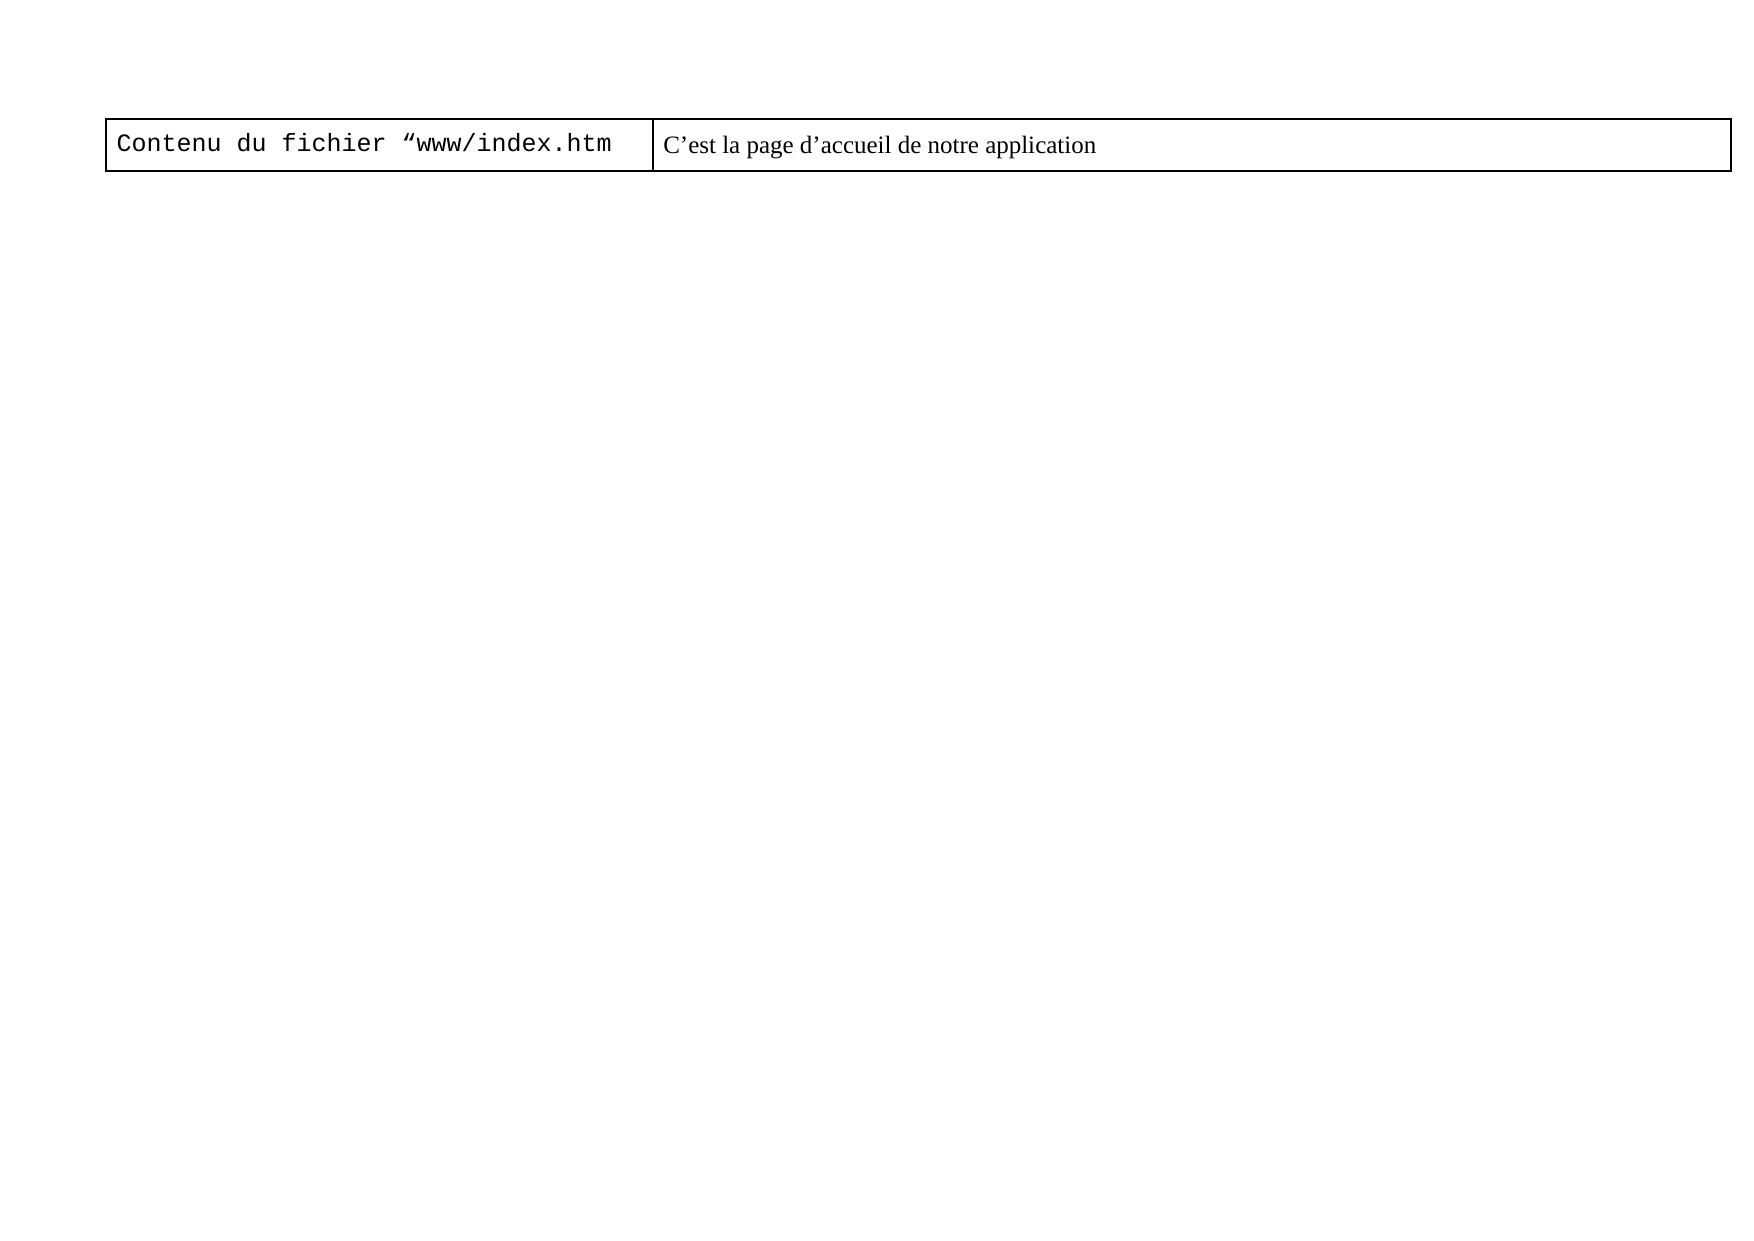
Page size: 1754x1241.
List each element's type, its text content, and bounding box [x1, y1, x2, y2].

table_cell Contenu du fichier “www/index.htm [107, 120, 652, 170]
table_cell C’est la page d’accueil de notre application [654, 120, 1730, 170]
